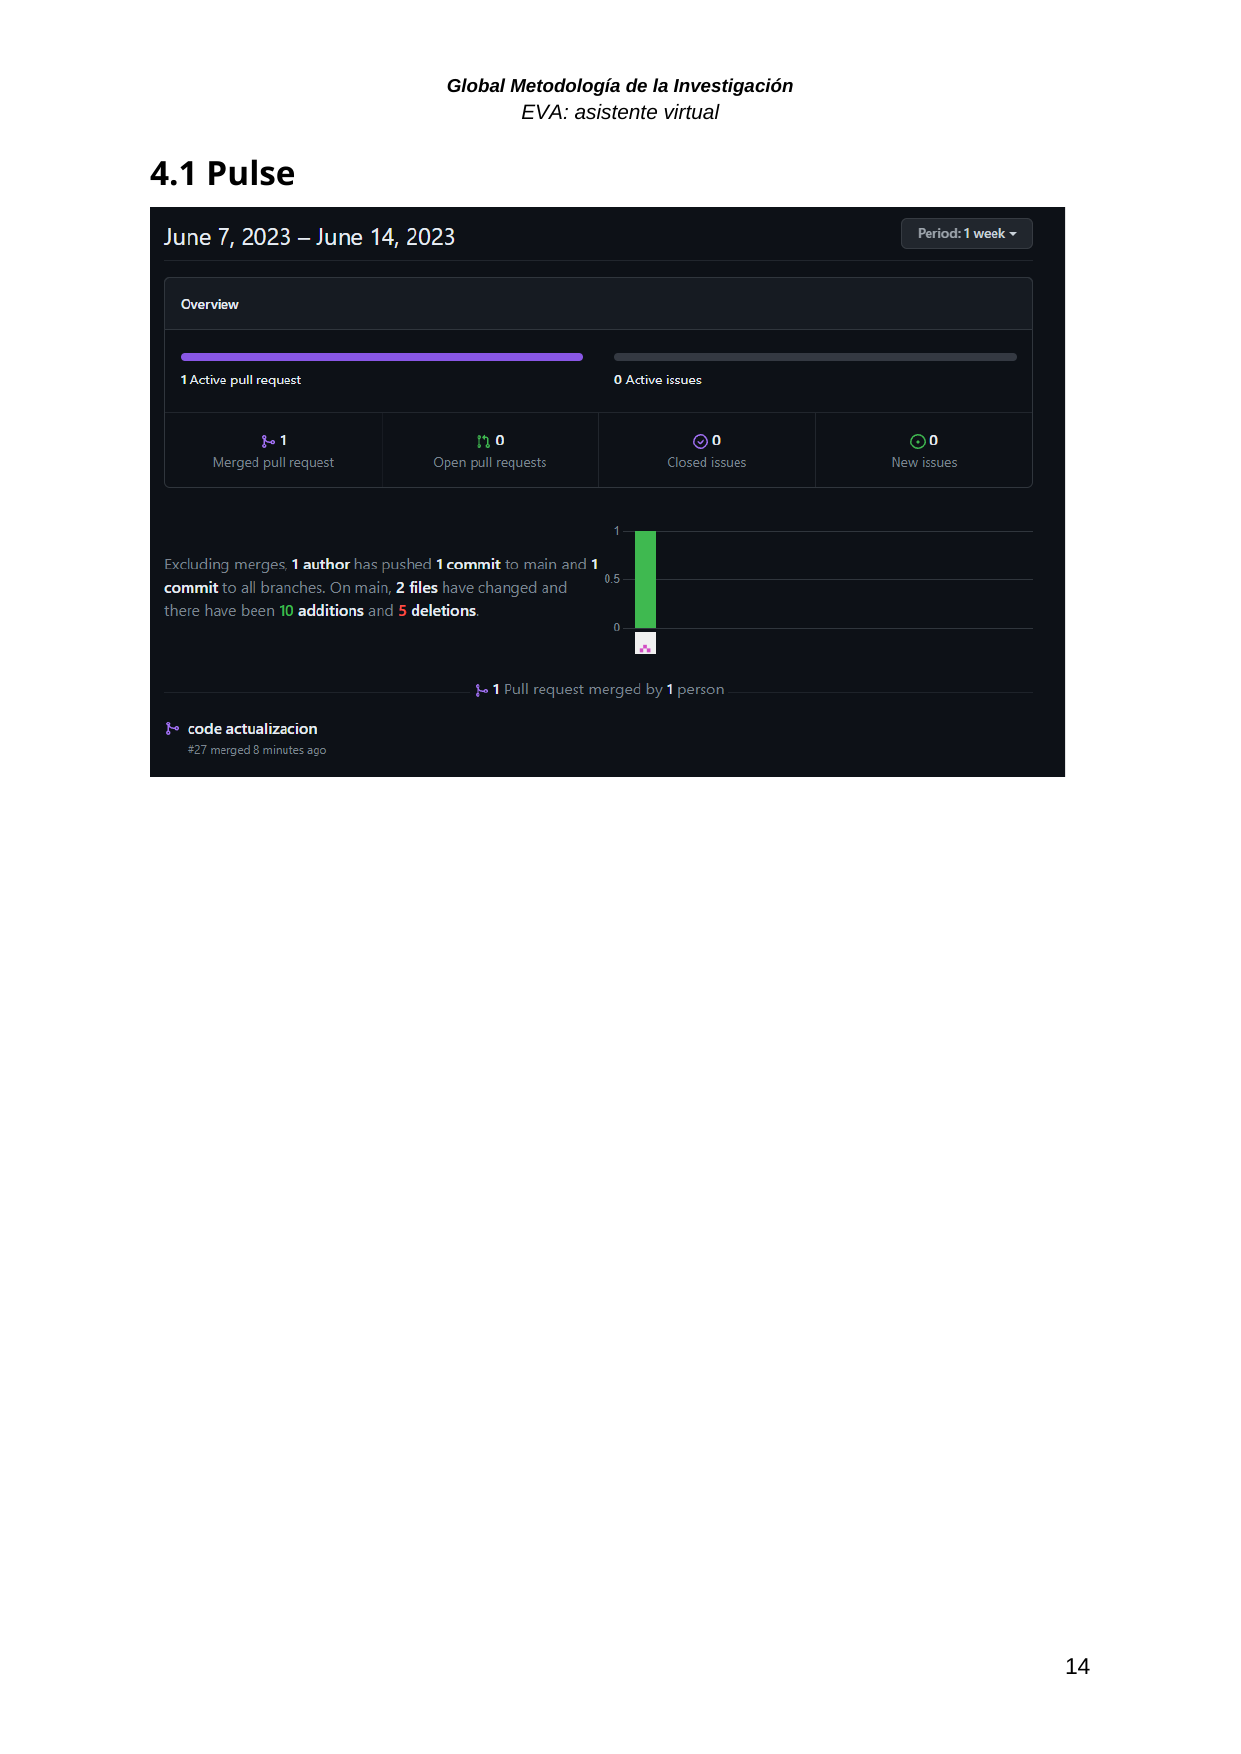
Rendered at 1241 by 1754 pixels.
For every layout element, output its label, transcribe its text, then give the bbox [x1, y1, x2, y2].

picture [150, 207, 1066, 777]
subtitle 4.1 Pulse [150, 150, 1090, 195]
